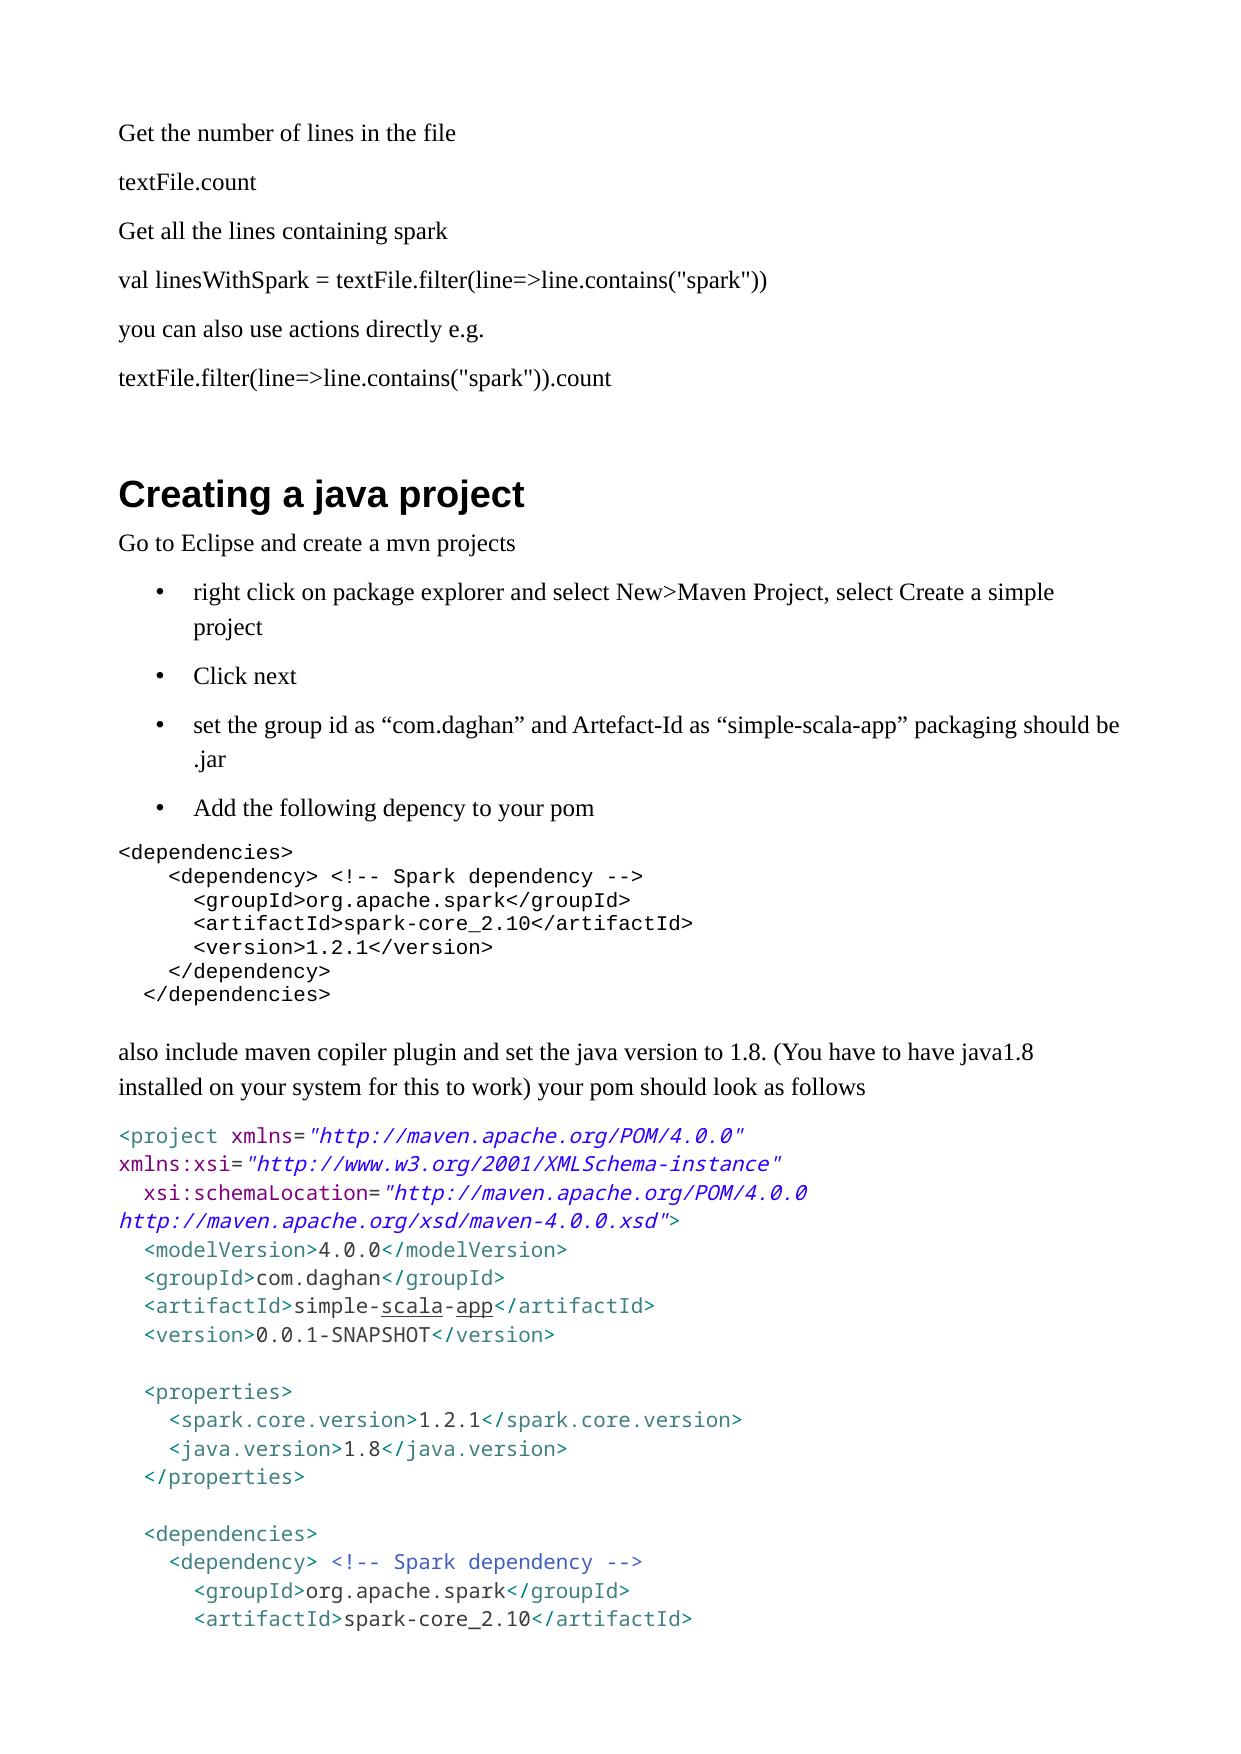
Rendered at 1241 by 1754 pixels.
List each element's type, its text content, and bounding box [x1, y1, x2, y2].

text <version>0.0.1-SNAPSHOT</version> [118, 1320, 1122, 1348]
text <dependencies> [118, 1519, 1122, 1547]
text <spark.core.version>1.2.1</spark.core.version> [118, 1405, 1122, 1434]
text </dependency> [118, 961, 1122, 984]
text <artifactId>simple-scala-app</artifactId> [118, 1292, 1122, 1320]
text also include maven copiler plugin and set the java version to 1.8. (You have to have java1.8 installed on your system for this to work) your pom should look as follows [118, 1037, 1122, 1101]
text you can also use actions directly e.g. [118, 314, 1122, 343]
text <project xmlns="http://maven.apache.org/POM/4.0.0" xmlns:xsi="http://www.w3.org/2001/XMLSchema-instance" [118, 1121, 1122, 1178]
text <dependency> <!-- Spark dependency --> [118, 1547, 1122, 1576]
list right click on package explorer and select New>Maven Project, select Create a simple project [156, 577, 1122, 640]
text <groupId>com.daghan</groupId> [118, 1263, 1122, 1292]
text xsi:schemaLocation="http://maven.apache.org/POM/4.0.0 http://maven.apache.org/xsd/maven-4.0.0.xsd"> [118, 1178, 1122, 1235]
list set the group id as “com.daghan” and Artefact-Id as “simple-scala-app” packaging should be .jar [156, 710, 1122, 773]
text val linesWithSpark = textFile.filter(line=>line.contains("spark")) [118, 265, 1122, 294]
text Get all the lines containing spark [118, 216, 1122, 245]
text Go to Eclipse and create a mvn projects [118, 528, 1122, 557]
text <artifactId>spark-core_2.10</artifactId> [118, 1604, 1122, 1633]
text textFile.count [118, 167, 1122, 196]
text Get the number of lines in the file [118, 118, 1122, 147]
text <java.version>1.8</java.version> [118, 1434, 1122, 1462]
list Click next [156, 661, 1122, 689]
text <version>1.2.1</version> [118, 937, 1122, 961]
text <artifactId>spark-core_2.10</artifactId> [118, 913, 1122, 937]
text <dependencies> [118, 842, 1122, 866]
text <dependency> <!-- Spark dependency --> [118, 866, 1122, 890]
text <groupId>org.apache.spark</groupId> [118, 1576, 1122, 1604]
list Add the following depency to your pom [156, 793, 1122, 822]
subtitle Creating a java project [118, 472, 1122, 516]
text </dependencies> [118, 984, 1122, 1008]
text textFile.filter(line=>line.contains("spark")).count [118, 363, 1122, 392]
text <groupId>org.apache.spark</groupId> [118, 890, 1122, 913]
text <properties> [118, 1377, 1122, 1405]
text </properties> [118, 1462, 1122, 1491]
text <modelVersion>4.0.0</modelVersion> [118, 1235, 1122, 1263]
